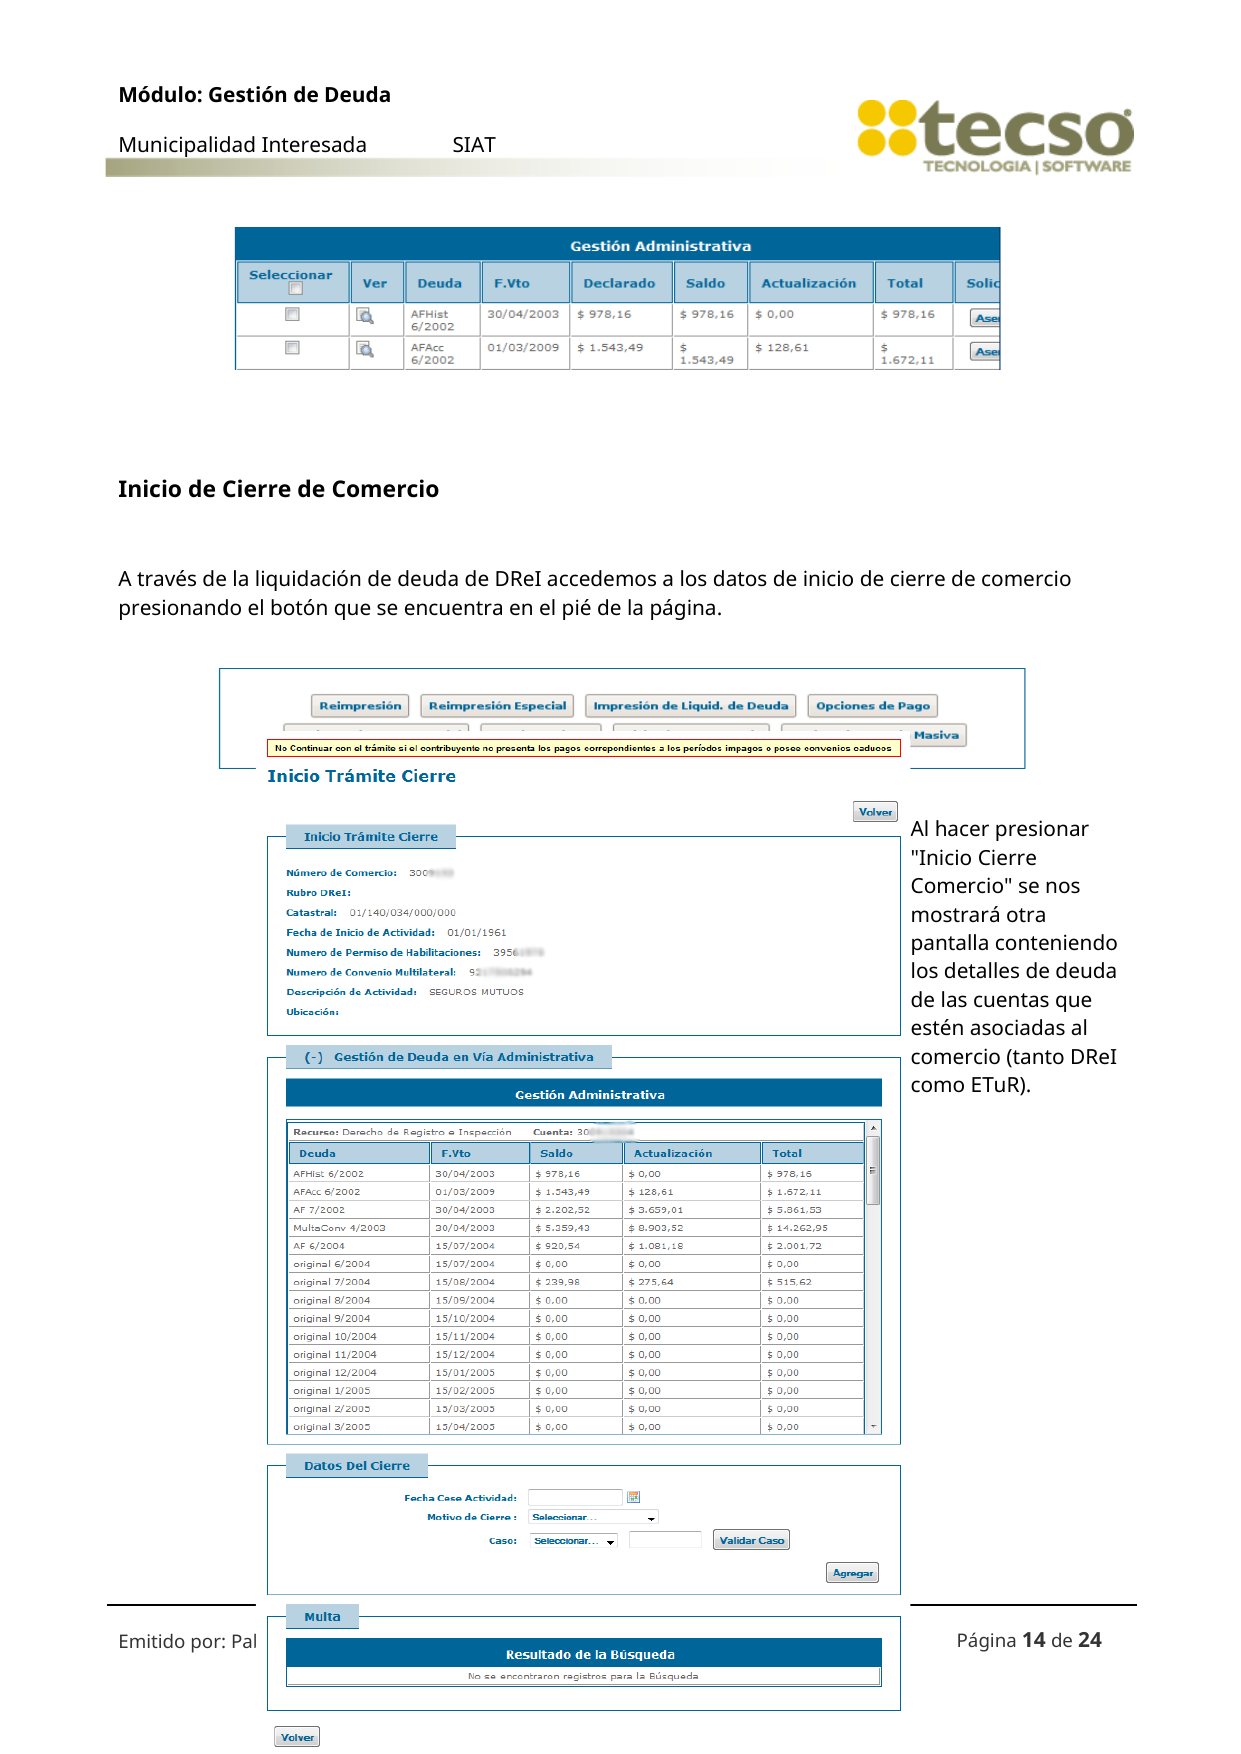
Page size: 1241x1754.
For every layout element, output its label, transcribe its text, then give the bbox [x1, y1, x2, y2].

picture [705, 244, 720, 250]
text [118, 814, 255, 1099]
picture [211, 664, 1029, 1754]
subtitle Inicio de Cierre de Comercio [118, 473, 1122, 504]
picture [653, 241, 660, 250]
text A través de la liquidación de deuda de DReI accedemos a los datos de inicio de cierre de comercio presionando el botón que se encuentra en el pié de la página. [118, 564, 1122, 621]
picture [237, 227, 1006, 370]
text Al hacer presionar "Inicio Cierre Comercio" se nos mostrará otra pantalla conteniendo los detalles de deuda de las cuentas que estén asociadas al comercio (tanto DReI como ETuR). [911, 814, 1122, 1099]
picture [105, 100, 1134, 177]
picture [728, 241, 741, 250]
picture [743, 244, 751, 250]
picture [662, 241, 693, 250]
picture [596, 242, 604, 250]
picture [607, 241, 630, 250]
picture [636, 242, 649, 250]
